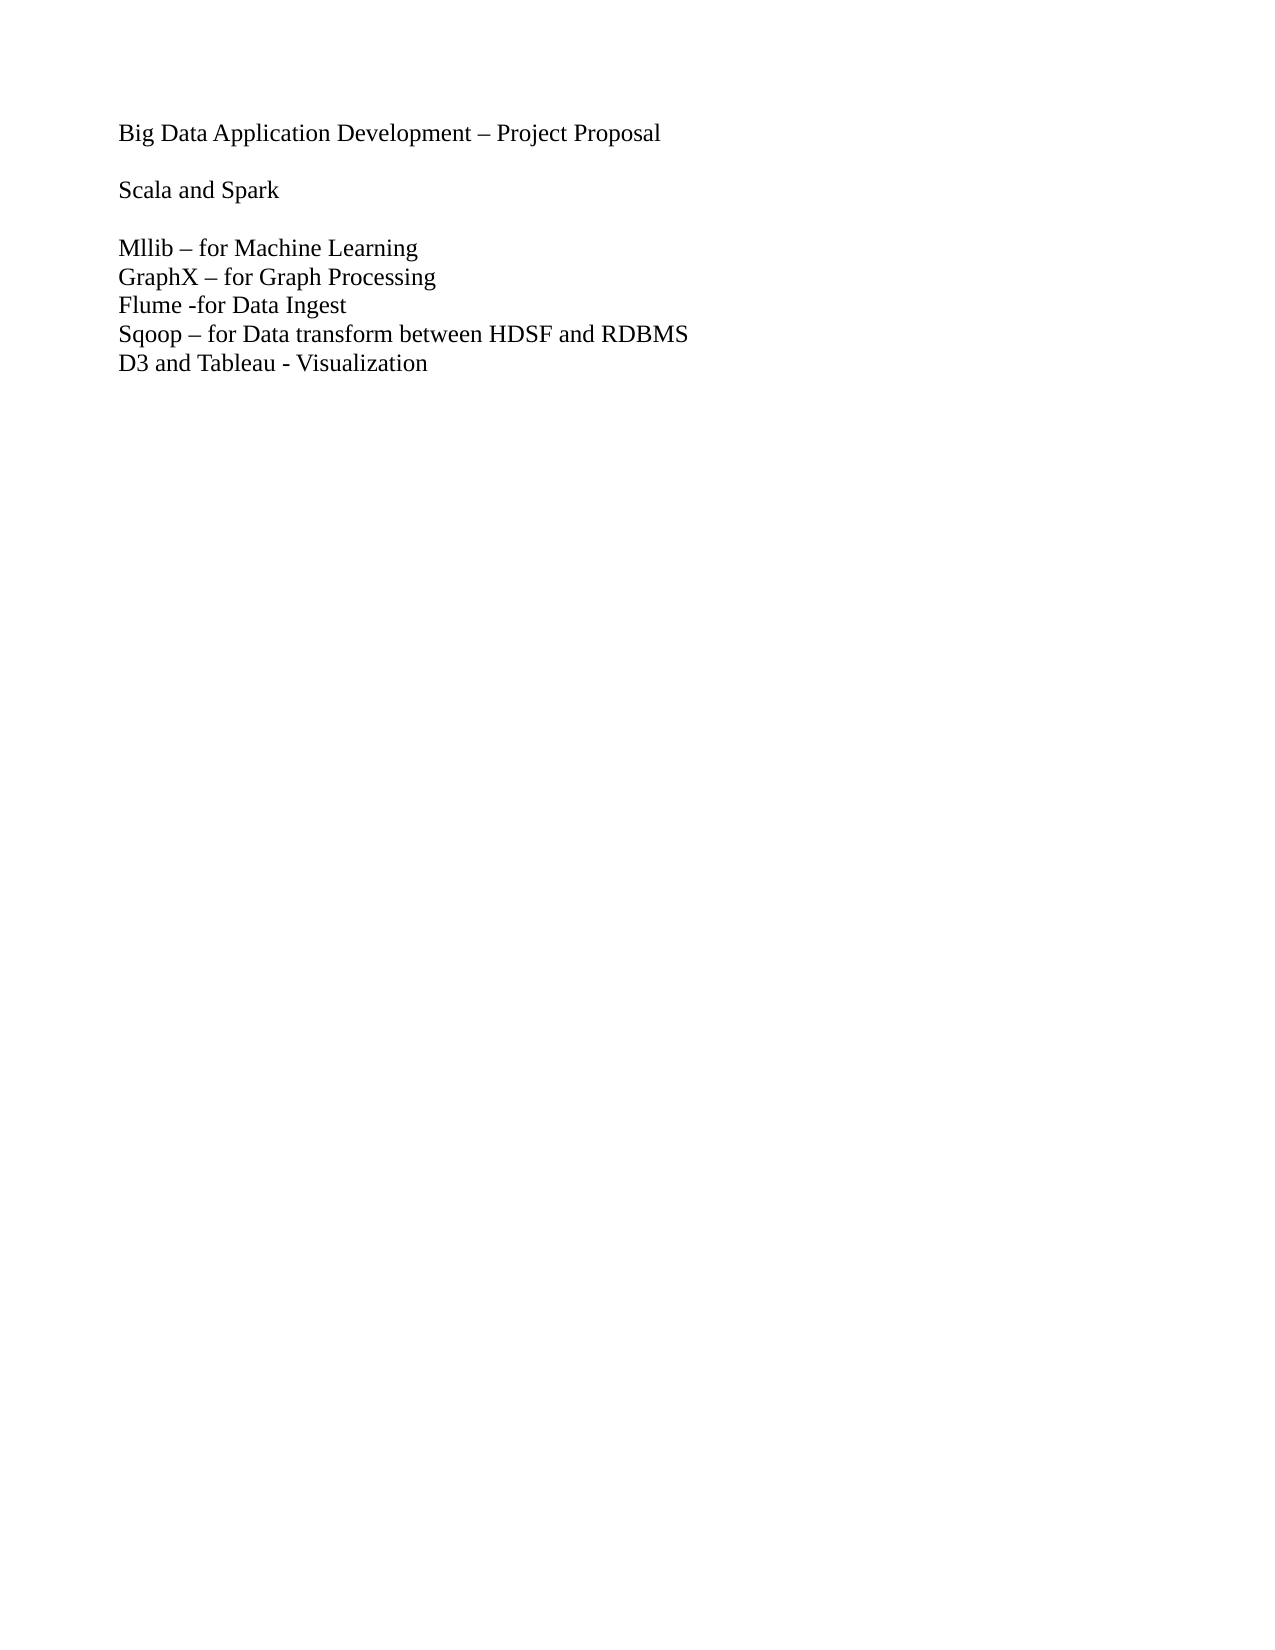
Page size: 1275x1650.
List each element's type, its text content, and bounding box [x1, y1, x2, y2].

text Sqoop – for Data transform between HDSF and RDBMS [118, 319, 1157, 348]
text Scala and Spark [118, 176, 1157, 204]
text GraphX – for Graph Processing [118, 262, 1157, 291]
text D3 and Tableau - Visualization [118, 348, 1157, 377]
text Big Data Application Development – Project Proposal [118, 118, 1157, 147]
text Flume -for Data Ingest [118, 291, 1157, 319]
text Mllib – for Machine Learning [118, 233, 1157, 262]
